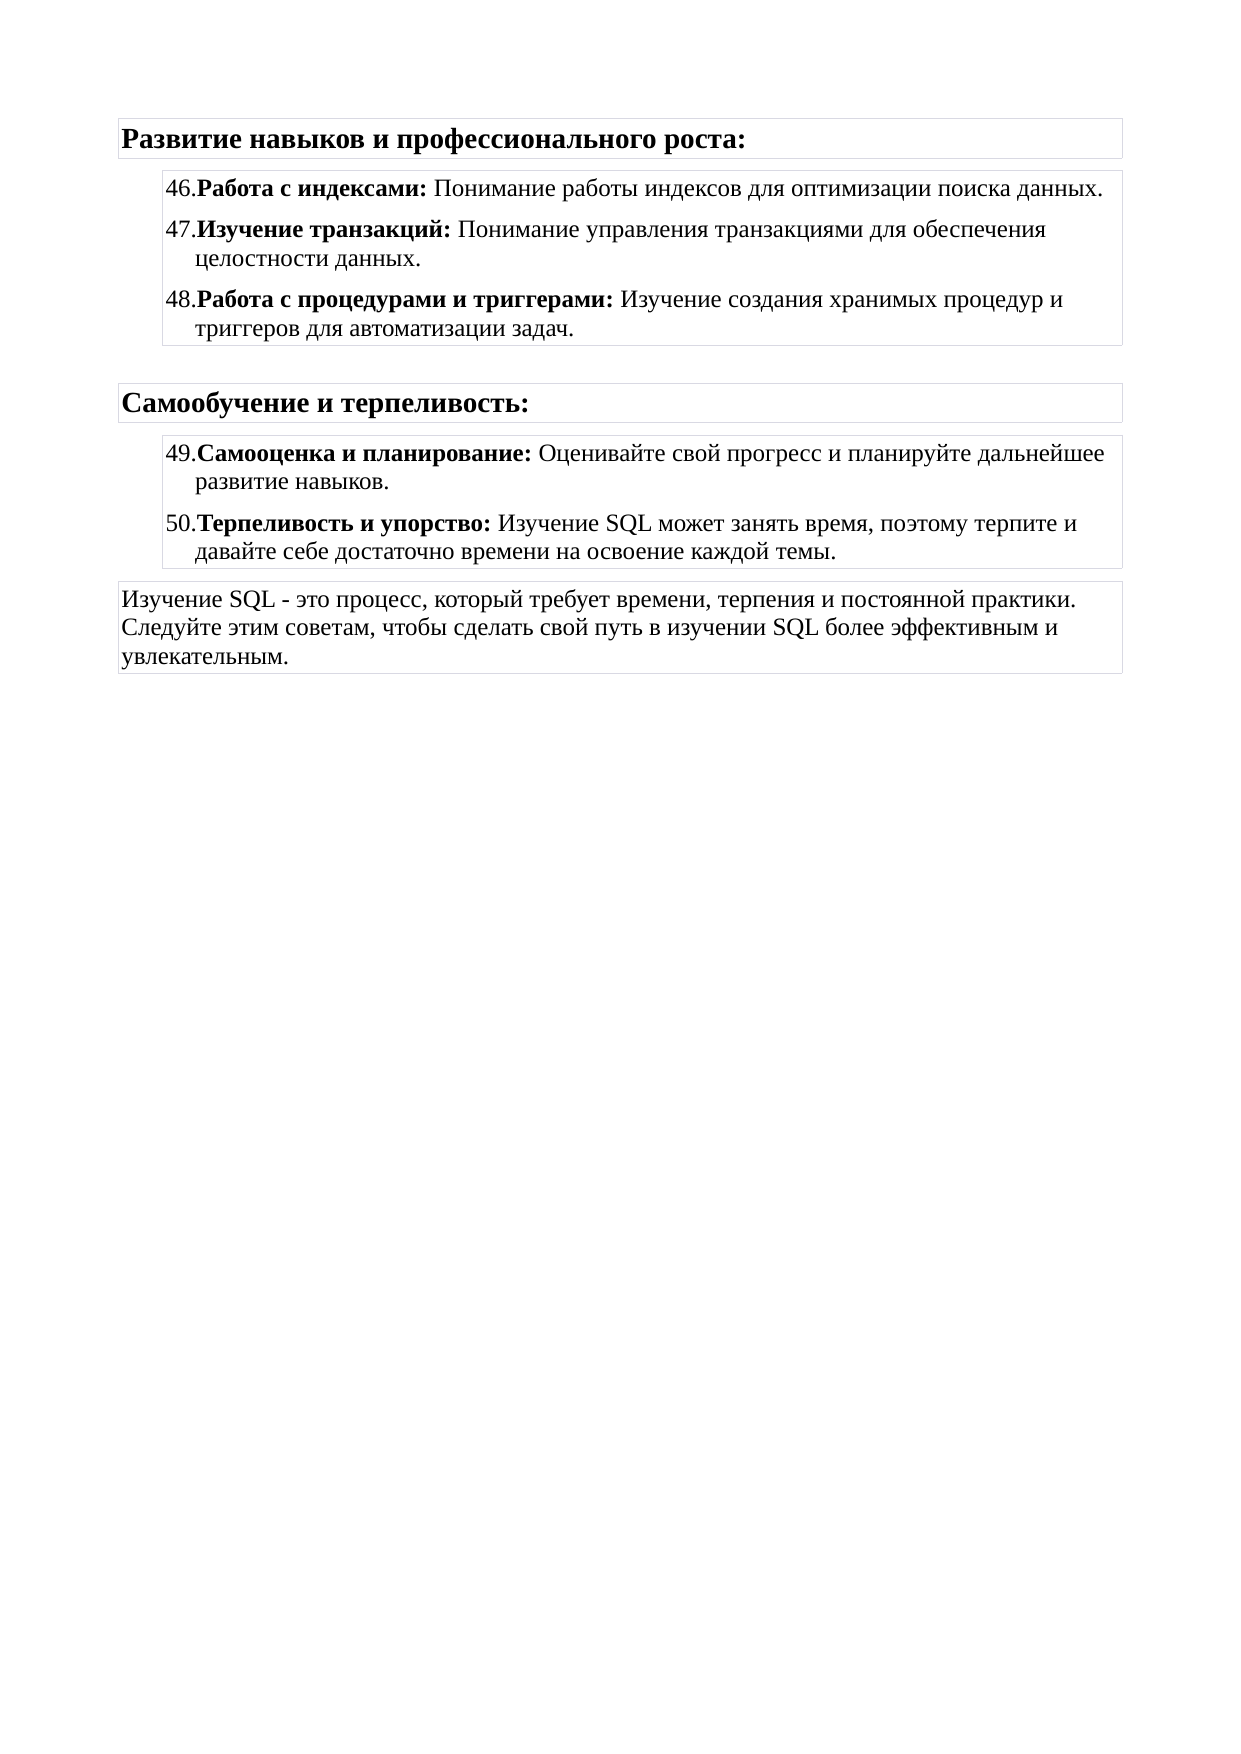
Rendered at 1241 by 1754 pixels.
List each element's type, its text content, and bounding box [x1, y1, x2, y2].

list Самооценка и планирование: Оценивайте свой прогресс и планируйте дальнейшее развитие навыков. [163, 436, 1122, 495]
list Работа с индексами: Понимание работы индексов для оптимизации поиска данных. [163, 171, 1122, 202]
text Изучение SQL - это процесс, который требует времени, терпения и постоянной практики. Следуйте этим советам, чтобы сделать свой путь в изучении SQL более эффективным и увлекательным. [119, 582, 1122, 673]
list Изучение транзакций: Понимание управления транзакциями для обеспечения целостности данных. [163, 211, 1122, 272]
list Терпеливость и упорство: Изучение SQL может занять время, поэтому терпите и давайте себе достаточно времени на освоение каждой темы. [163, 504, 1122, 568]
subtitle Самообучение и терпеливость: [119, 384, 1122, 422]
list Работа с процедурами и триггерами: Изучение создания хранимых процедур и триггеров для автоматизации задач. [163, 281, 1122, 345]
subtitle Развитие навыков и профессионального роста: [119, 119, 1122, 158]
